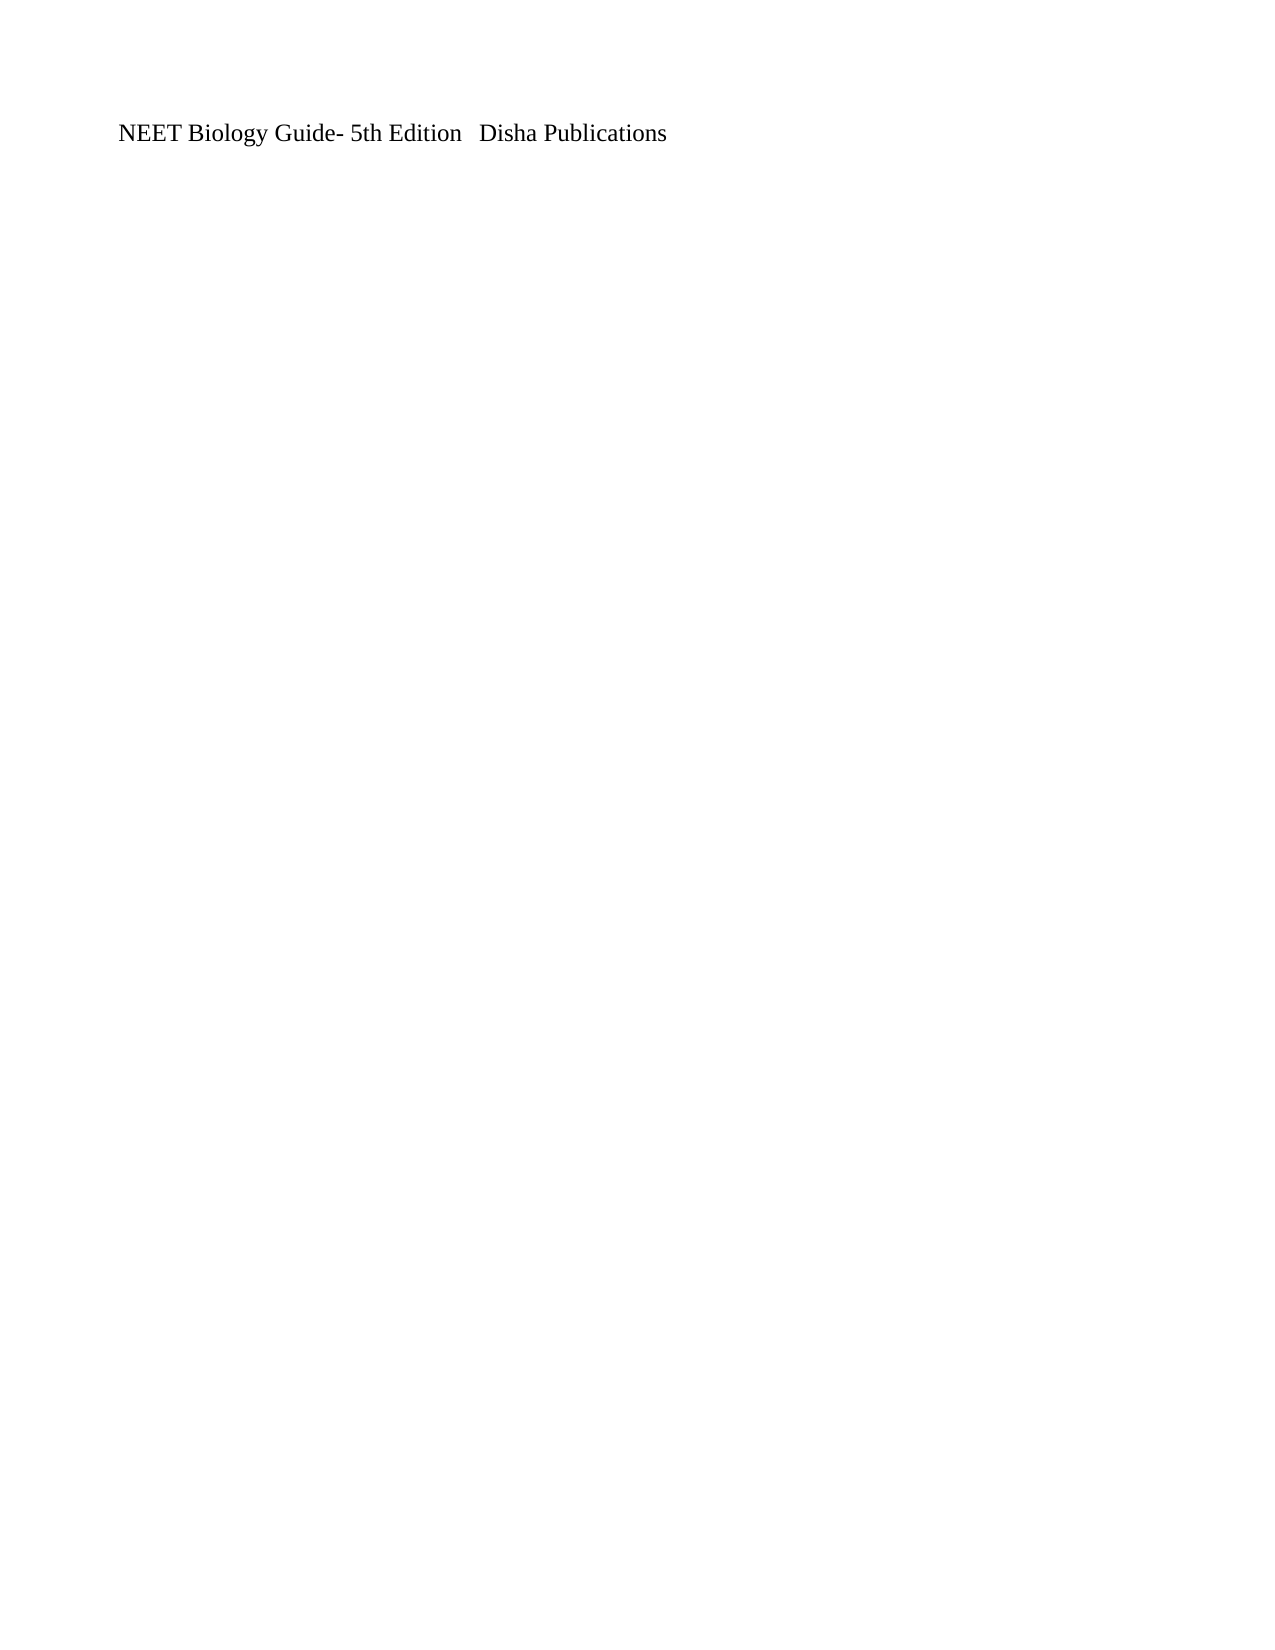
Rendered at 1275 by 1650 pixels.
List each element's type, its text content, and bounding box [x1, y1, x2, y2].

table_cell Disha Publications [479, 118, 711, 147]
table_cell NEET Biology Guide- 5th Edition [118, 118, 479, 147]
